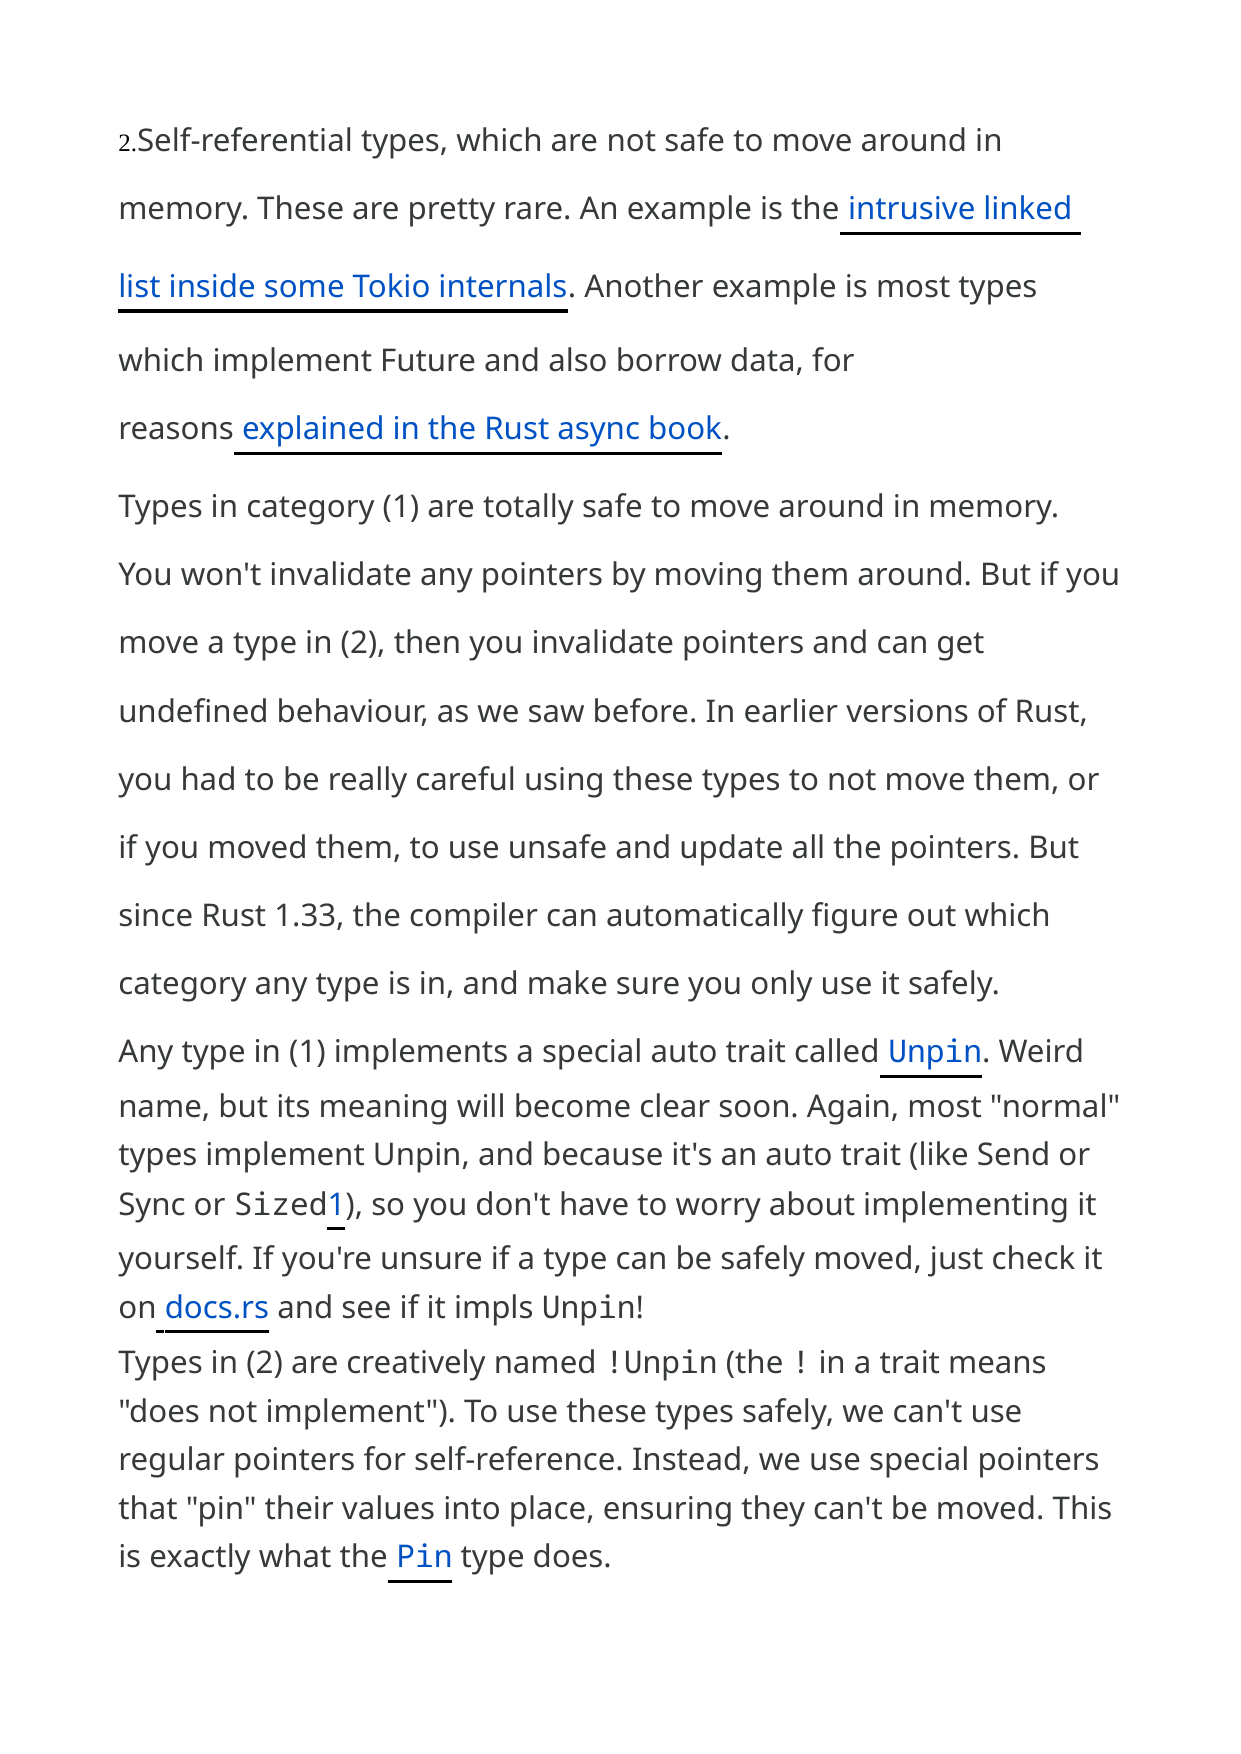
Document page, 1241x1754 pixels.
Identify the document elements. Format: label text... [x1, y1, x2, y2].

text Types in category (1) are totally safe to move around in memory. You won't invalidate any pointers by moving them around. But if you move a type in (2), then you invalidate pointers and can get undefined behaviour, as we saw before. In earlier versions of Rust, you had to be really careful using these types to not move them, or if you moved them, to use unsafe and update all the pointers. But since Rust 1.33, the compiler can automatically figure out which category any type is in, and make sure you only use it safely. [118, 484, 1122, 1004]
text Types in (2) are creatively named !Unpin (the ! in a trait means "does not implement"). To use these types safely, we can't use regular pointers for self-reference. Instead, we use special pointers that "pin" their values into place, ensuring they can't be moved. This is exactly what the Pin type does. [118, 1340, 1122, 1583]
text Any type in (1) implements a special auto trait called Unpin. Weird name, but its meaning will become clear soon. Again, most "normal" types implement Unpin, and because it's an auto trait (like Send or Sync or Sized1), so you don't have to worry about implementing it yourself. If you're unsure if a type can be safely moved, just check it on docs.rs and see if it impls Unpin! [118, 1029, 1122, 1333]
list Self-referential types, which are not safe to move around in memory. These are pretty rare. An example is the intrusive linked list inside some Tokio internals. Another example is most types which implement Future and also borrow data, for reasons explained in the Rust async book. [118, 118, 1122, 455]
